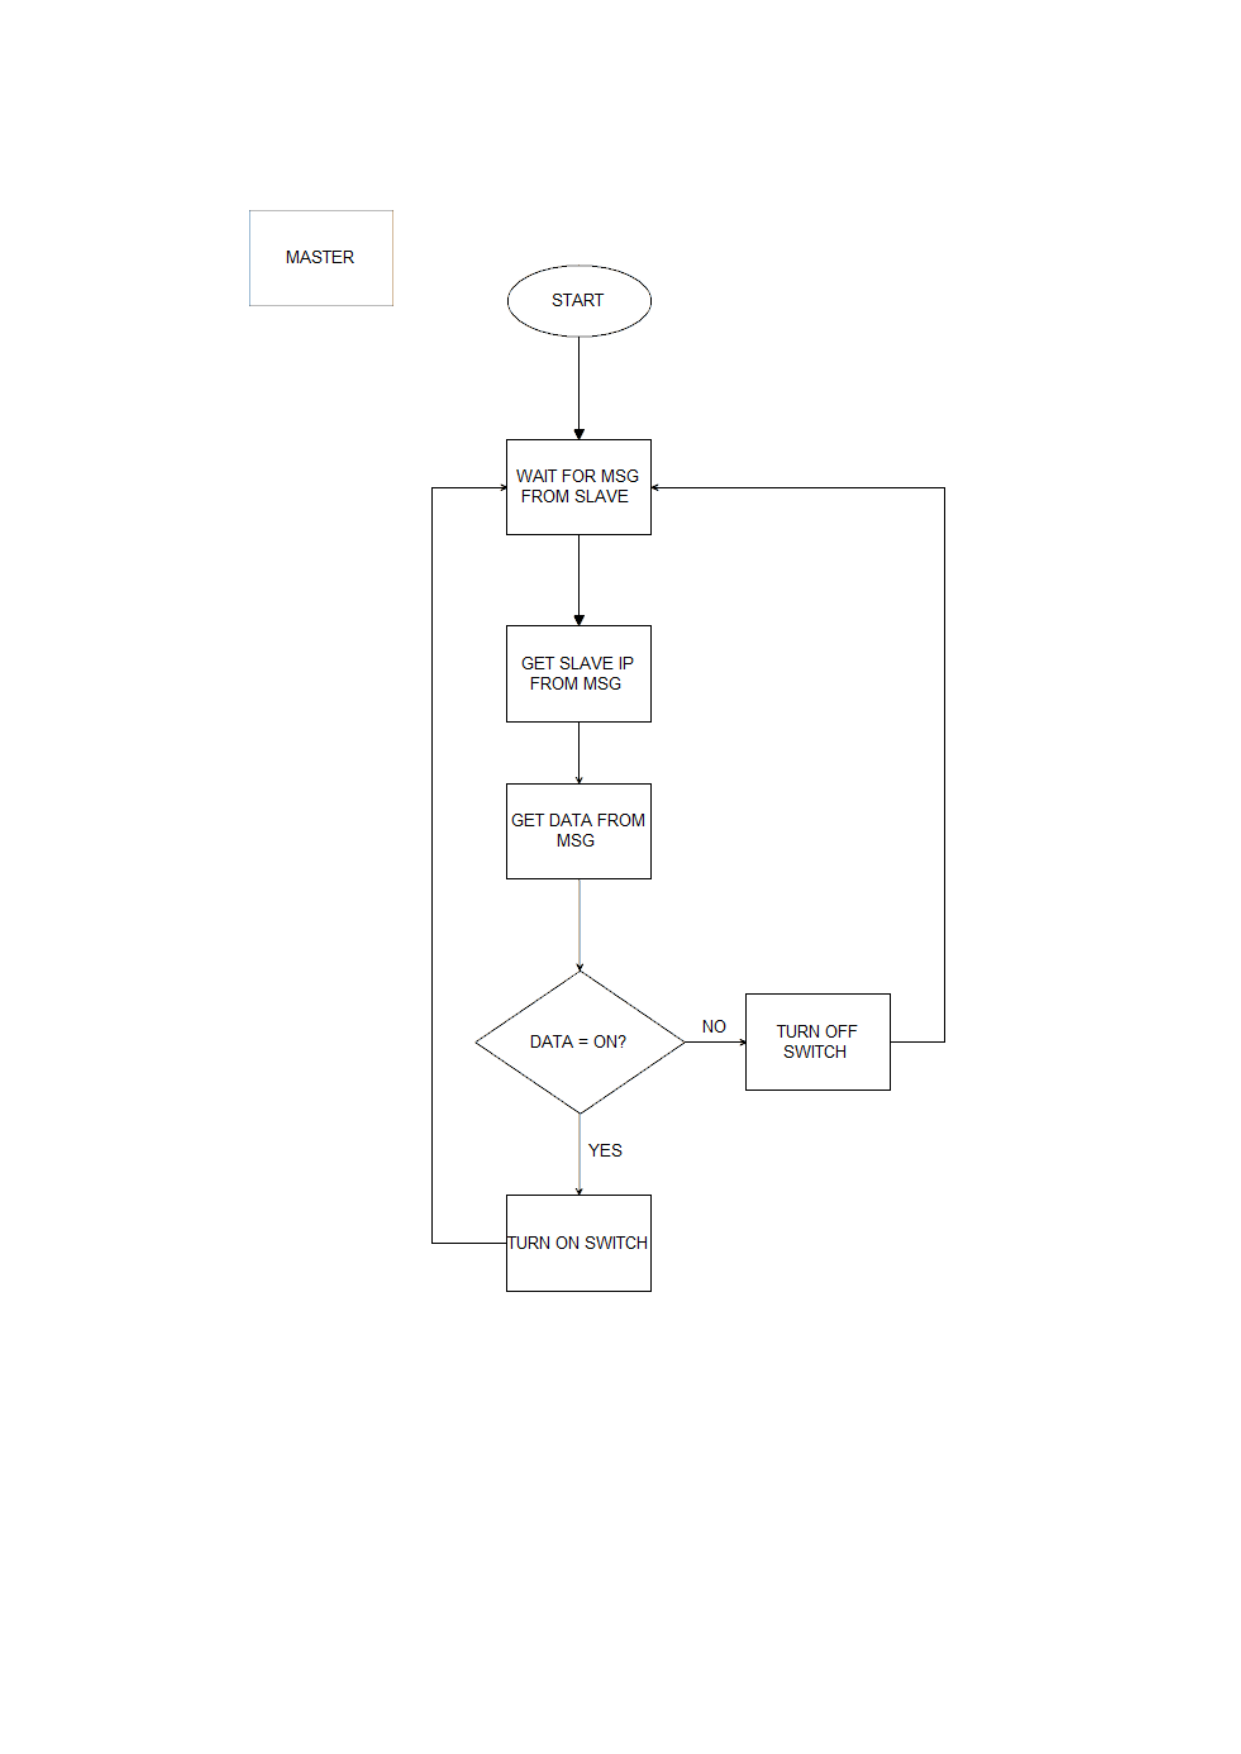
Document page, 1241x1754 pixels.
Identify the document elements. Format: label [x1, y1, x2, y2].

picture [105, 152, 1110, 1573]
